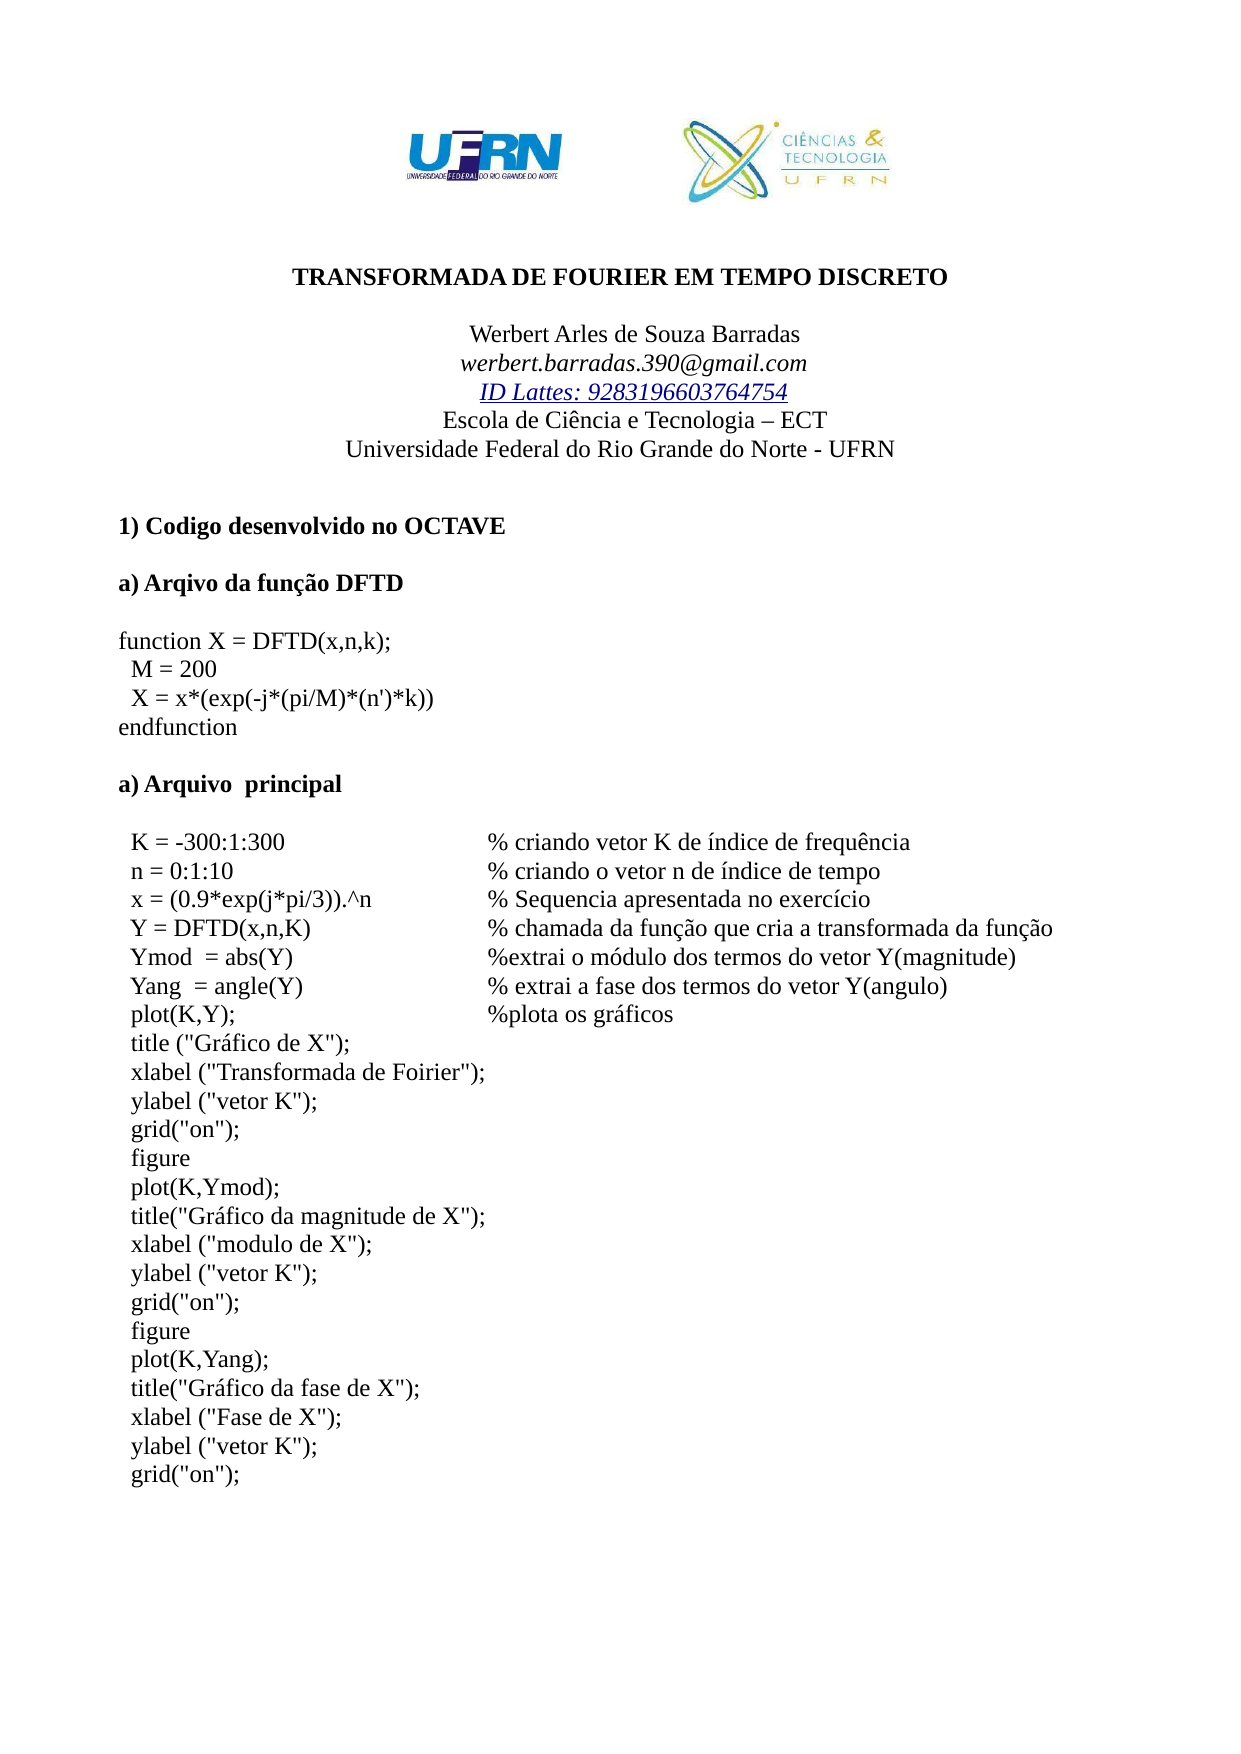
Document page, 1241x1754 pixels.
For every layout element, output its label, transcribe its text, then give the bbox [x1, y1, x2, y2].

text Universidade Federal do Rio Grande do Norte - UFRN [118, 434, 1122, 463]
text xlabel ("modulo de X"); [118, 1229, 1122, 1258]
text title ("Gráfico de X"); [118, 1028, 1122, 1057]
text Yang = angle(Y) % extrai a fase dos termos do vetor Y(angulo) [118, 971, 1122, 999]
text grid("on"); [118, 1114, 1122, 1143]
text ylabel ("vetor K"); [118, 1431, 1122, 1459]
text Y = DFTD(x,n,K) % chamada da função que cria a transformada da função [118, 913, 1122, 942]
text n = 0:1:10 % criando o vetor n de índice de tempo [118, 856, 1122, 884]
text grid("on"); [118, 1287, 1122, 1316]
text title("Gráfico da magnitude de X"); [118, 1201, 1122, 1229]
text X = x*(exp(-j*(pi/M)*(n')*k)) [118, 683, 1122, 712]
text werbert.barradas.390@gmail.com [147, 348, 1122, 377]
text xlabel ("Transformada de Foirier"); [118, 1057, 1122, 1086]
text M = 200 [118, 654, 1122, 683]
text xlabel ("Fase de X"); [118, 1402, 1122, 1431]
picture [681, 118, 893, 205]
text TRANSFORMADA DE FOURIER EM TEMPO DISCRETO [118, 262, 1122, 291]
text 1) Codigo desenvolvido no OCTAVE [118, 511, 1122, 539]
text a) Arquivo principal [118, 769, 1122, 798]
text plot(K,Y); %plota os gráficos [118, 999, 1122, 1028]
text grid("on"); [118, 1459, 1122, 1488]
text Escola de Ciência e Tecnologia – ECT [147, 406, 1122, 434]
text function X = DFTD(x,n,k); [118, 626, 1122, 654]
picture [399, 120, 570, 192]
text x = (0.9*exp(j*pi/3)).^n % Sequencia apresentada no exercício [118, 884, 1122, 913]
text plot(K,Ymod); [118, 1172, 1122, 1201]
text ylabel ("vetor K"); [118, 1086, 1122, 1114]
text title("Gráfico da fase de X"); [118, 1373, 1122, 1402]
text ID Lattes: 9283196603764754 [147, 377, 1122, 406]
text figure [118, 1316, 1122, 1344]
text K = -300:1:300 % criando vetor K de índice de frequência [118, 827, 1122, 856]
text figure [118, 1143, 1122, 1172]
text Ymod = abs(Y) %extrai o módulo dos termos do vetor Y(magnitude) [118, 942, 1122, 971]
text plot(K,Yang); [118, 1344, 1122, 1373]
text ylabel ("vetor K"); [118, 1258, 1122, 1287]
text endfunction [118, 712, 1122, 741]
text a) Arqivo da função DFTD [118, 568, 1122, 597]
text Werbert Arles de Souza Barradas [147, 319, 1122, 348]
